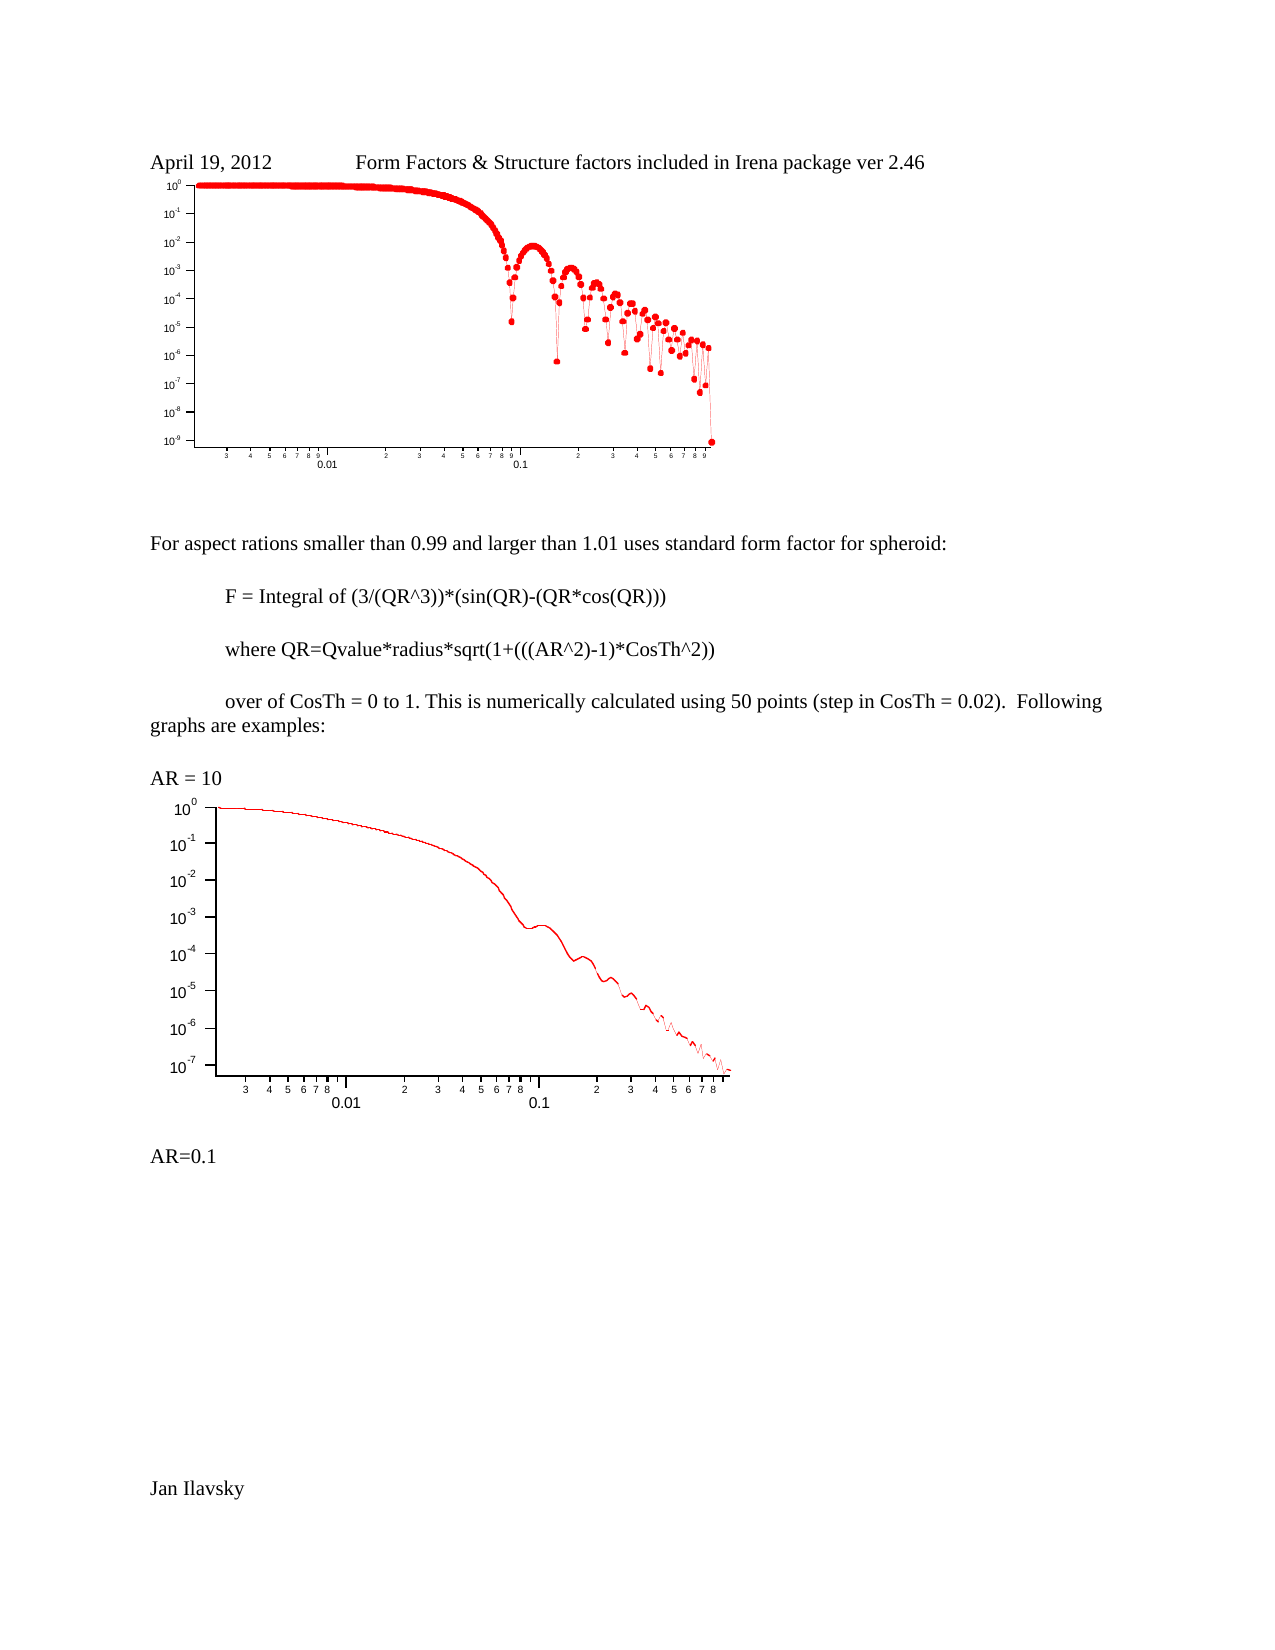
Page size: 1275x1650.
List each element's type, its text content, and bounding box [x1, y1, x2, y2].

text where QR=Qvalue*radius*sqrt(1+(((AR^2)-1)*CosTh^2)) [150, 636, 1125, 661]
text AR=0.1 [150, 1144, 1125, 1168]
text AR = 10 [150, 766, 1125, 790]
text F = Integral of (3/(QR^3))*(sin(QR)-(QR*cos(QR))) [150, 584, 1125, 608]
text For aspect rations smaller than 0.99 and larger than 1.01 uses standard form factor for spheroid: [150, 531, 1125, 555]
text over of CosTh = 0 to 1. This is numerically calculated using 50 points (step in CosTh = 0.02). Following graphs are examples: [150, 689, 1125, 737]
